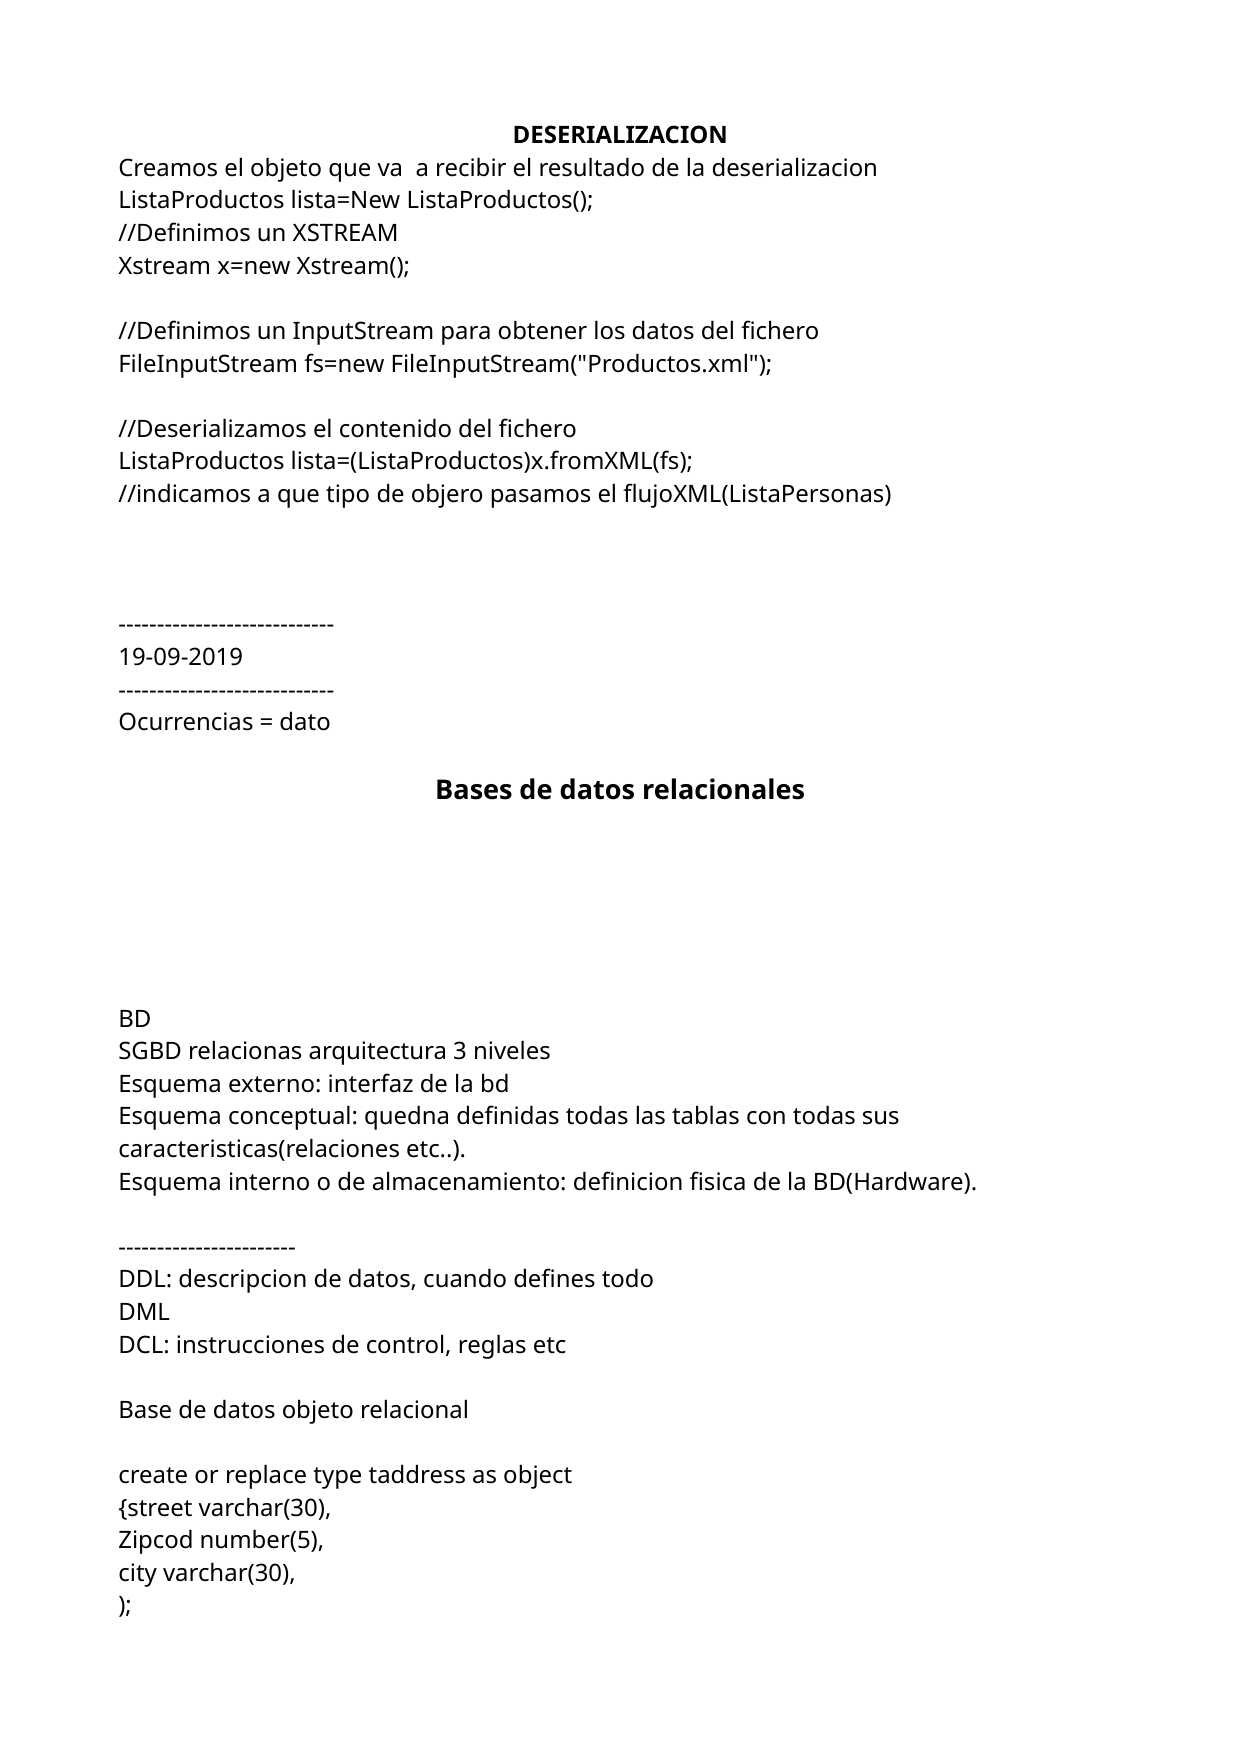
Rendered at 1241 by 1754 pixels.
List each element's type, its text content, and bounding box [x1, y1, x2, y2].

text DCL: instrucciones de control, reglas etc [118, 1327, 1122, 1360]
text //indicamos a que tipo de objero pasamos el flujoXML(ListaPersonas) [118, 477, 1122, 509]
text Ocurrencias = dato [118, 705, 1122, 738]
text SGBD relacionas arquitectura 3 niveles [118, 1034, 1122, 1067]
text Esquema externo: interfaz de la bd [118, 1067, 1122, 1099]
text //Definimos un InputStream para obtener los datos del fichero [118, 314, 1122, 346]
text Creamos el objeto que va a recibir el resultado de la deserializacion [118, 151, 1122, 183]
text //Deserializamos el contenido del fichero [118, 412, 1122, 444]
text //Definimos un XSTREAM [118, 216, 1122, 248]
text create or replace type taddress as object [118, 1458, 1122, 1490]
text DESERIALIZACION [118, 118, 1122, 151]
text 19-09-2019 [118, 640, 1122, 672]
text ---------------------------- [118, 607, 1122, 640]
text ListaProductos lista=New ListaProductos(); [118, 183, 1122, 216]
text Esquema conceptual: quedna definidas todas las tablas con todas sus caracteristicas(relaciones etc..). [118, 1099, 1122, 1164]
text city varchar(30), [118, 1556, 1122, 1588]
text BD [118, 1001, 1122, 1034]
text Xstream x=new Xstream(); [118, 248, 1122, 281]
text {street varchar(30), [118, 1490, 1122, 1523]
text Zipcod number(5), [118, 1523, 1122, 1556]
text ListaProductos lista=(ListaProductos)x.fromXML(fs); [118, 444, 1122, 477]
text DML [118, 1295, 1122, 1327]
text DDL: descripcion de datos, cuando defines todo [118, 1262, 1122, 1295]
text Bases de datos relacionales [118, 770, 1122, 807]
text FileInputStream fs=new FileInputStream("Productos.xml"); [118, 346, 1122, 379]
text Esquema interno o de almacenamiento: definicion fisica de la BD(Hardware). [118, 1164, 1122, 1197]
text ----------------------- [118, 1229, 1122, 1262]
text ); [118, 1588, 1122, 1621]
text ---------------------------- [118, 672, 1122, 705]
text Base de datos objeto relacional [118, 1393, 1122, 1425]
